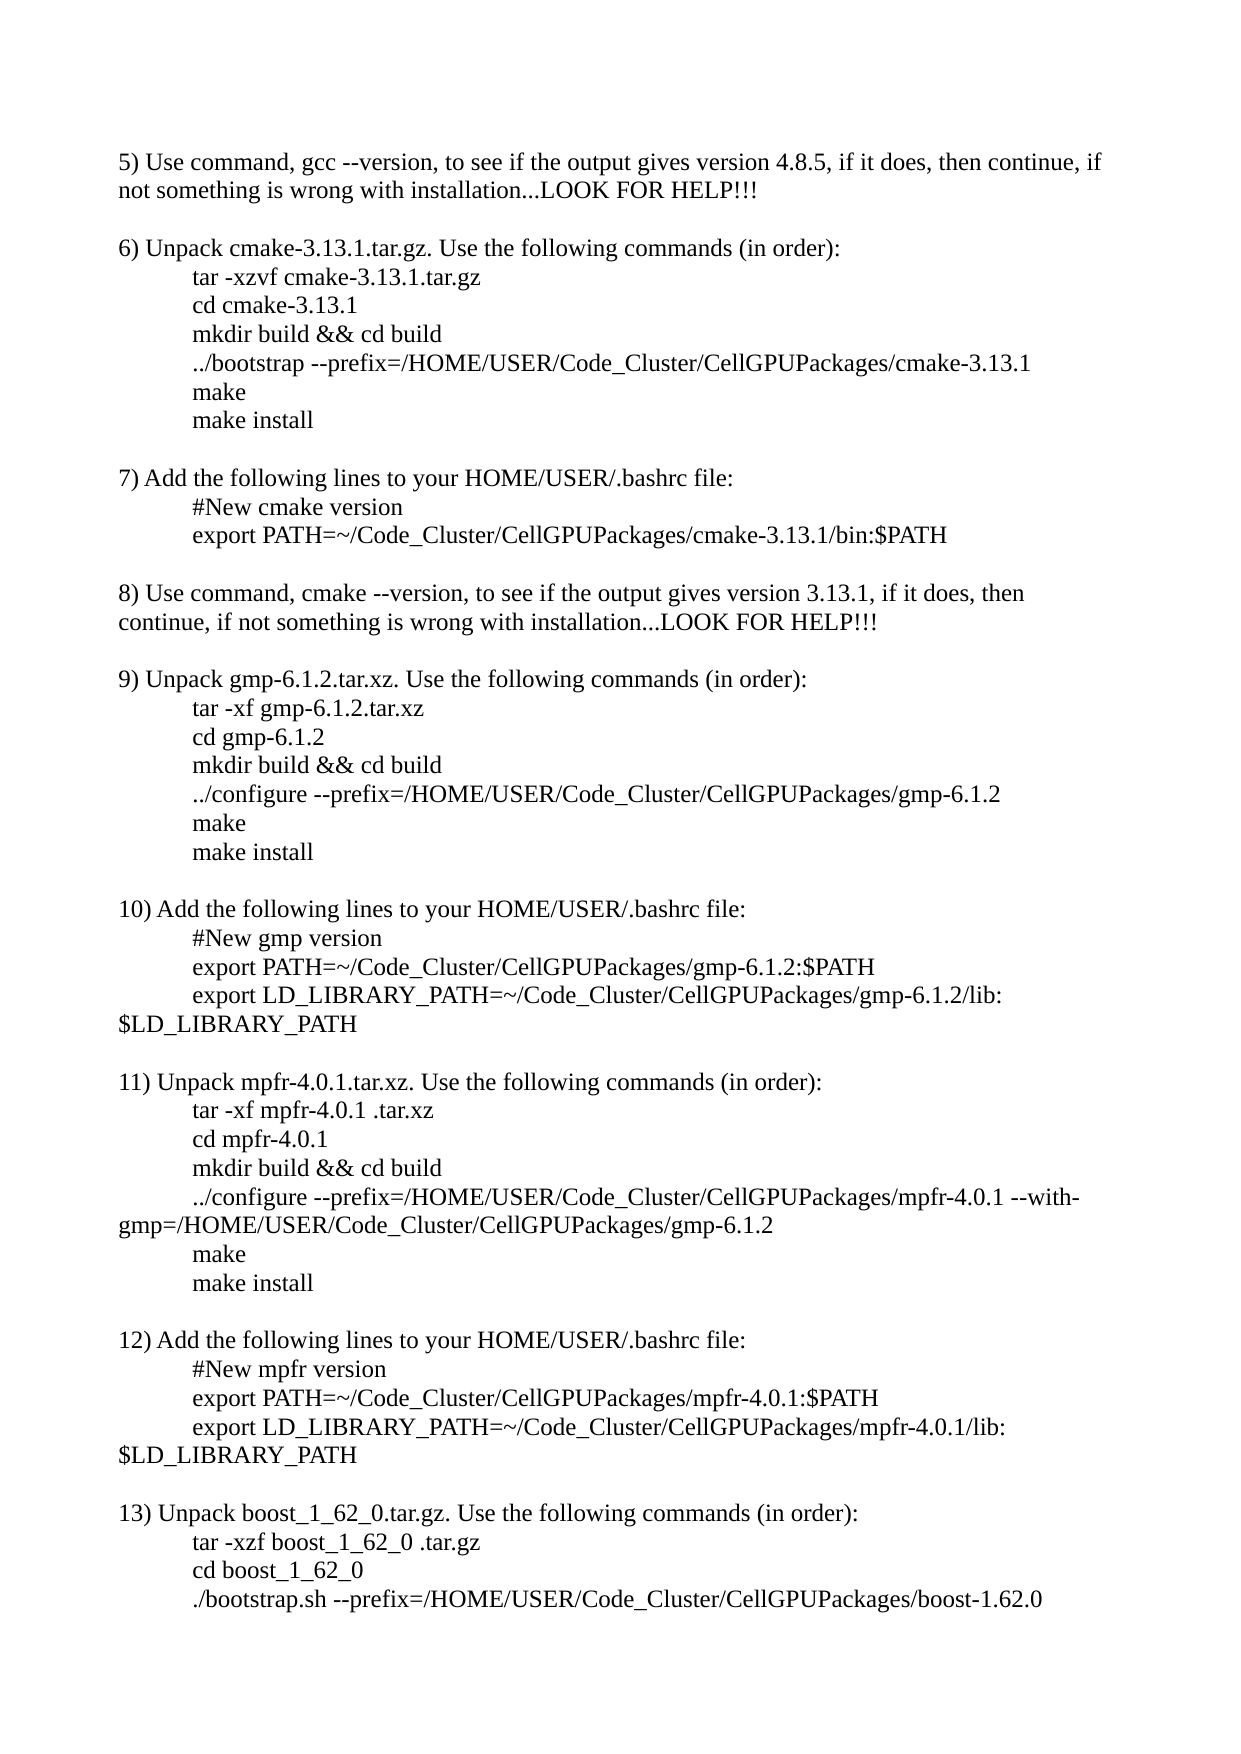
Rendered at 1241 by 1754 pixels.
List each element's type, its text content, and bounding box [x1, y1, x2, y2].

text #New cmake version [118, 492, 1122, 521]
text export PATH=~/Code_Cluster/CellGPUPackages/mpfr-4.0.1:$PATH [118, 1383, 1122, 1412]
text 5) Use command, gcc --version, to see if the output gives version 4.8.5, if it does, then continue, if not something is wrong with installation...LOOK FOR HELP!!! [118, 147, 1122, 204]
text tar -xf mpfr-4.0.1 .tar.xz [118, 1096, 1122, 1124]
text make install [118, 1268, 1122, 1297]
text cd mpfr-4.0.1 [118, 1124, 1122, 1153]
text export LD_LIBRARY_PATH=~/Code_Cluster/CellGPUPackages/gmp-6.1.2/lib:$LD_LIBRARY_PATH [118, 981, 1122, 1038]
text export PATH=~/Code_Cluster/CellGPUPackages/gmp-6.1.2:$PATH [118, 952, 1122, 981]
text make install [118, 406, 1122, 434]
text #New mpfr version [118, 1354, 1122, 1383]
text make [118, 377, 1122, 406]
text make [118, 1239, 1122, 1268]
text make [118, 808, 1122, 837]
text tar -xzvf cmake-3.13.1.tar.gz [118, 262, 1122, 291]
text 13) Unpack boost_1_62_0.tar.gz. Use the following commands (in order): [118, 1498, 1122, 1527]
text ./bootstrap.sh --prefix=/HOME/USER/Code_Cluster/CellGPUPackages/boost-1.62.0 [118, 1584, 1122, 1613]
text export LD_LIBRARY_PATH=~/Code_Cluster/CellGPUPackages/mpfr-4.0.1/lib:$LD_LIBRARY_PATH [118, 1412, 1122, 1469]
text 10) Add the following lines to your HOME/USER/.bashrc file: [118, 894, 1122, 923]
text 12) Add the following lines to your HOME/USER/.bashrc file: [118, 1326, 1122, 1354]
text export PATH=~/Code_Cluster/CellGPUPackages/cmake-3.13.1/bin:$PATH [118, 521, 1122, 549]
text ../bootstrap --prefix=/HOME/USER/Code_Cluster/CellGPUPackages/cmake-3.13.1 [118, 348, 1122, 377]
text make install [118, 837, 1122, 866]
text cd cmake-3.13.1 [118, 291, 1122, 319]
text cd boost_1_62_0 [118, 1556, 1122, 1584]
text 9) Unpack gmp-6.1.2.tar.xz. Use the following commands (in order): [118, 664, 1122, 693]
text cd gmp-6.1.2 [118, 722, 1122, 751]
text ../configure --prefix=/HOME/USER/Code_Cluster/CellGPUPackages/gmp-6.1.2 [118, 779, 1122, 808]
text tar -xzf boost_1_62_0 .tar.gz [118, 1527, 1122, 1556]
text mkdir build && cd build [118, 319, 1122, 348]
text ../configure --prefix=/HOME/USER/Code_Cluster/CellGPUPackages/mpfr-4.0.1 --with-gmp=/HOME/USER/Code_Cluster/CellGPUPackages/gmp-6.1.2 [118, 1182, 1122, 1239]
text 11) Unpack mpfr-4.0.1.tar.xz. Use the following commands (in order): [118, 1067, 1122, 1096]
text #New gmp version [118, 923, 1122, 952]
text 8) Use command, cmake --version, to see if the output gives version 3.13.1, if it does, then continue, if not something is wrong with installation...LOOK FOR HELP!!! [118, 578, 1122, 636]
text mkdir build && cd build [118, 751, 1122, 779]
text 7) Add the following lines to your HOME/USER/.bashrc file: [118, 463, 1122, 492]
text tar -xf gmp-6.1.2.tar.xz [118, 693, 1122, 722]
text mkdir build && cd build [118, 1153, 1122, 1182]
text 6) Unpack cmake-3.13.1.tar.gz. Use the following commands (in order): [118, 233, 1122, 262]
